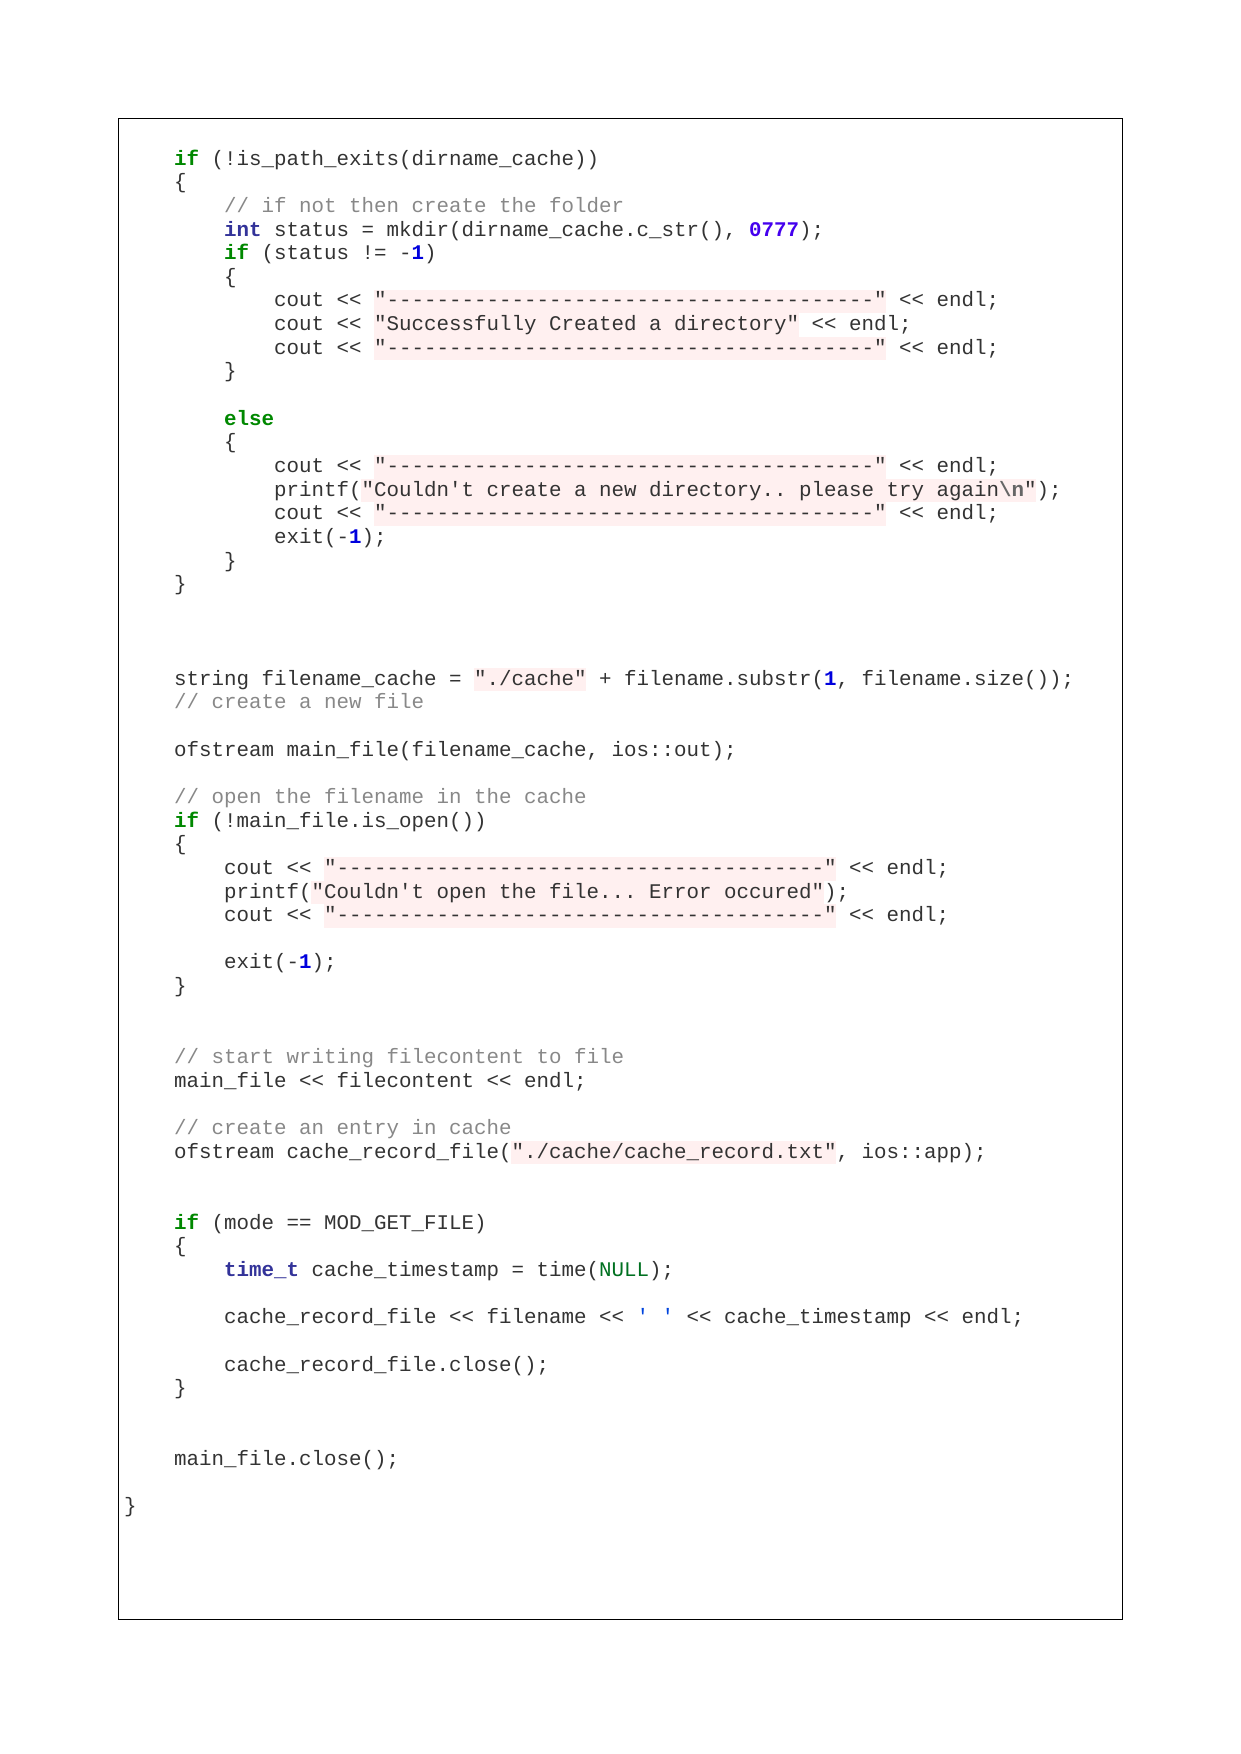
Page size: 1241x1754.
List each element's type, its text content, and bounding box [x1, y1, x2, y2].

table_header if (!is_path_exits(dirname_cache)) { // if not then create the folder int status = mkdir(dirname_cache.c_str(), 0777); if (status != -1) { cout << "---------------------------------------" << endl; cout << "Successfully Created a directory" << endl; cout << "---------------------------------------" << endl; } else { cout << "---------------------------------------" << endl; printf("Couldn't create a new directory.. please try again\n"); cout << "---------------------------------------" << endl; exit(-1); } } string filename_cache = "./cache" + filename.substr(1, filename.size()); // create a new file ofstream main_file(filename_cache, ios::out); // open the filename in the cache if (!main_file.is_open()) { cout << "---------------------------------------" << endl; printf("Couldn't open the file... Error occured"); cout << "---------------------------------------" << endl; exit(-1); } // start writing filecontent to file main_file << filecontent << endl; // create an entry in cache ofstream cache_record_file("./cache/cache_record.txt", ios::app); if (mode == MOD_GET_FILE) { time_t cache_timestamp = time(NULL); cache_record_file << filename << ' ' << cache_timestamp << endl; cache_record_file.close(); } main_file.close(); } [119, 119, 1122, 1619]
